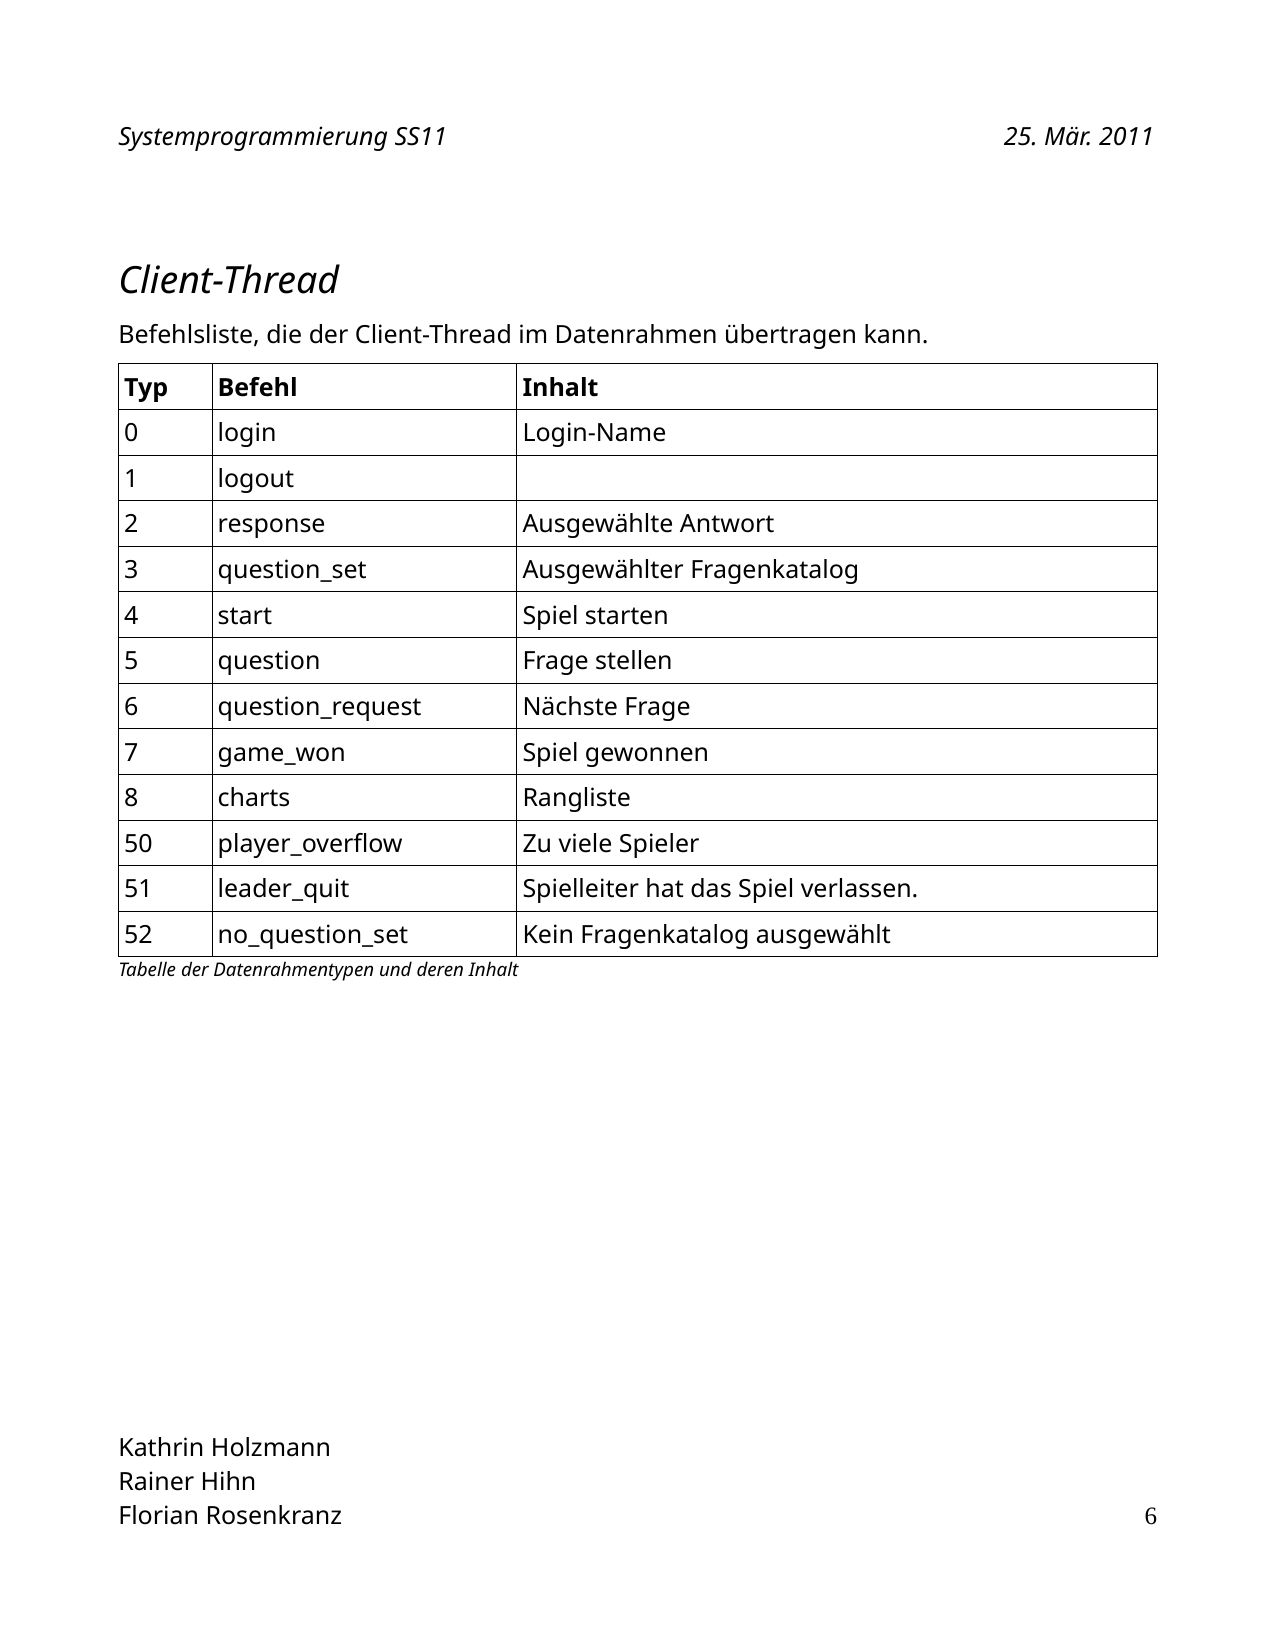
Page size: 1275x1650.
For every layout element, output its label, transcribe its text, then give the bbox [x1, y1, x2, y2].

table_cell charts [213, 775, 516, 819]
table_cell Spiel starten [517, 592, 1157, 637]
table_cell logout [213, 456, 516, 500]
table_header Typ [119, 364, 212, 409]
table_cell Ausgewählter Fragenkatalog [517, 547, 1157, 591]
table_cell 2 [119, 501, 212, 546]
table_cell Spielleiter hat das Spiel verlassen. [517, 866, 1157, 911]
table_cell 50 [119, 821, 212, 865]
table_cell response [213, 501, 516, 546]
table_cell 1 [119, 456, 212, 500]
table_cell Rangliste [517, 775, 1157, 819]
table_cell [517, 456, 1157, 500]
table_cell question_request [213, 684, 516, 728]
table_header Befehl [213, 364, 516, 409]
table_header Inhalt [517, 364, 1157, 409]
table_cell 8 [119, 775, 212, 819]
table_cell Ausgewählte Antwort [517, 501, 1157, 546]
table_cell Kein Fragenkatalog ausgewählt [517, 912, 1157, 956]
table_cell 5 [119, 638, 212, 683]
table_cell question_set [213, 547, 516, 591]
text Befehlsliste, die der Client-Thread im Datenrahmen übertragen kann. [118, 317, 1157, 351]
table_cell start [213, 592, 516, 637]
subtitle Client-Thread [118, 253, 1157, 304]
table_cell Nächste Frage [517, 684, 1157, 728]
table_cell 4 [119, 592, 212, 637]
table_cell login [213, 410, 516, 454]
table_cell 51 [119, 866, 212, 911]
table_cell Login-Name [517, 410, 1157, 454]
table_cell 3 [119, 547, 212, 591]
table_cell 52 [119, 912, 212, 956]
table_cell player_overflow [213, 821, 516, 865]
table_cell Frage stellen [517, 638, 1157, 683]
table_cell 0 [119, 410, 212, 454]
table_cell Spiel gewonnen [517, 729, 1157, 774]
table_cell Zu viele Spieler [517, 821, 1157, 865]
table_cell question [213, 638, 516, 683]
table_cell game_won [213, 729, 516, 774]
table_cell leader_quit [213, 866, 516, 911]
table_cell no_question_set [213, 912, 516, 956]
table_cell 6 [119, 684, 212, 728]
text Tabelle der Datenrahmentypen und deren Inhalt [118, 957, 1157, 982]
table_cell 7 [119, 729, 212, 774]
